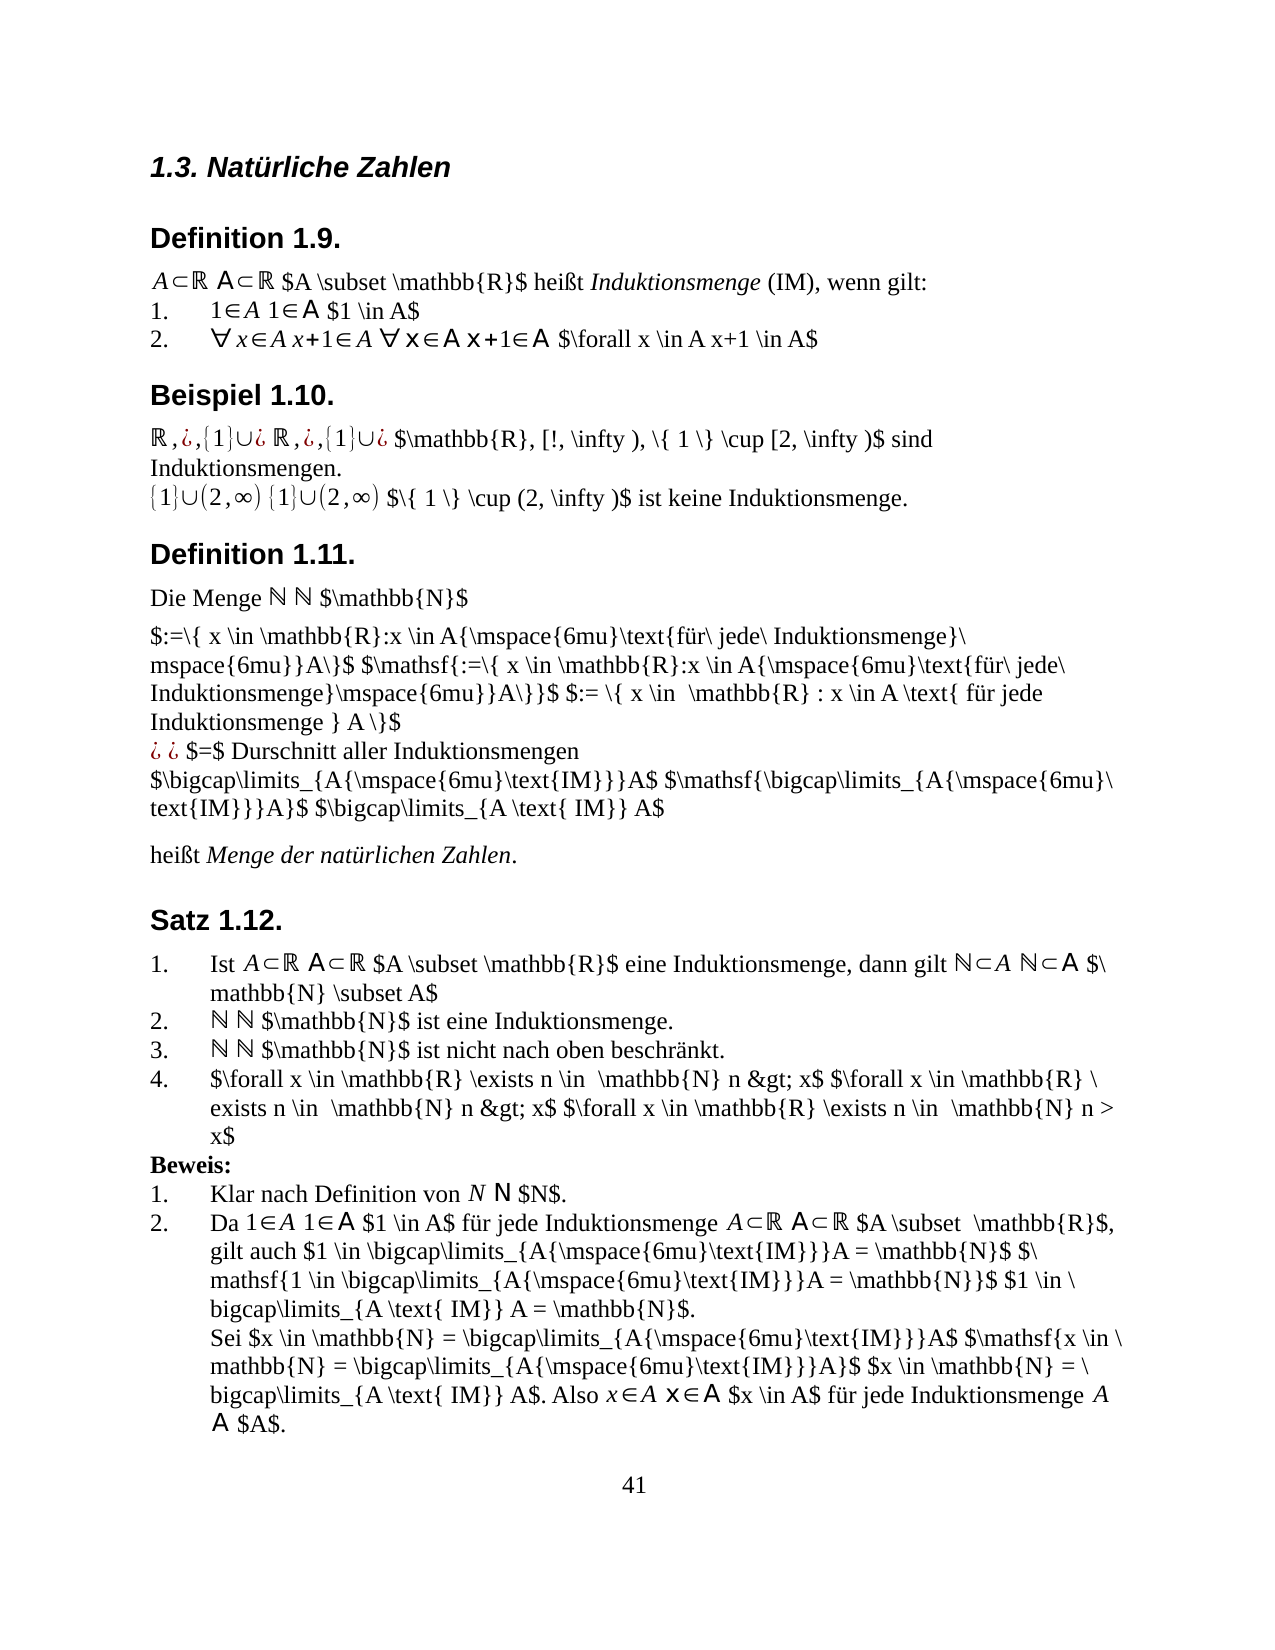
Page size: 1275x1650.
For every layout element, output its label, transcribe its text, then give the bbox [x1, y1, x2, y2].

list Ist $A \subset \mathbb{R}$ eine Induktionsmenge, dann gilt $\mathbb{N} \subset A$ [150, 949, 1125, 1006]
text Die Menge $\mathbb{N}$ [150, 583, 1125, 612]
list $\forall x \in A x+1 \in A$ [150, 324, 1125, 353]
list $\mathbb{N}$ ist eine Induktionsmenge. [150, 1006, 1125, 1035]
text $\mathbb{R}, [!, \infty ), \{ 1 \} \cup [2, \infty )$ sind Induktionsmengen. $\{ 1 \} \cup (2, \infty )$ ist keine Induktionsmenge. [150, 424, 1125, 512]
text $A \subset \mathbb{R}$ heißt Induktionsmenge (IM), wenn gilt: [150, 267, 1125, 296]
list Klar nach Definition von $N$. [150, 1179, 1125, 1208]
subtitle Definition 1.11. [150, 537, 1125, 571]
text Beweis: [150, 1150, 1125, 1179]
list $1 \in A$ [150, 296, 1125, 324]
list Da $1 \in A$ für jede Induktionsmenge $A \subset \mathbb{R}$, gilt auch $1 \in \bigcap\limits_{A{\mspace{6mu}\text{IM}}}A = \mathbb{N}$ $\mathsf{1 \in \bigcap\limits_{A{\mspace{6mu}\text{IM}}}A = \mathbb{N}}$ $1 \in \bigcap\limits_{A \text{ IM}} A = \mathbb{N}$. Sei $x \in \mathbb{N} = \bigcap\limits_{A{\mspace{6mu}\text{IM}}}A$ $\mathsf{x \in \mathbb{N} = \bigcap\limits_{A{\mspace{6mu}\text{IM}}}A}$ $x \in \mathbb{N} = \bigcap\limits_{A \text{ IM}} A$. Also $x \in A$ für jede Induktionsmenge $A$. Da $x+1 \in A$ für jede Induktionsmenge $A$, ist $x + 1 \in \bigcap\limits_{A{\mspace{6mu}\text{IM}}}A = \mathbb{N}$ $\mathsf{x + 1 \in \bigcap\limits_{A{\mspace{6mu}\text{IM}}}A = \mathbb{N}}$ $x+1 \in \bigcap\limits_{A \text{ IM}} A = \mathbb{N}$ $\Rightarrow \mathbb{N}$ ist Induktionsmenge. [150, 1208, 1125, 1438]
subtitle Beispiel 1.10. [150, 378, 1125, 412]
list $\forall x \in \mathbb{R} \exists n \in \mathbb{N} n &gt; x$ $\forall x \in \mathbb{R} \exists n \in \mathbb{N} n &gt; x$ $\forall x \in \mathbb{R} \exists n \in \mathbb{N} n > x$ [150, 1064, 1125, 1150]
subtitle Definition 1.9. [150, 221, 1125, 254]
subtitle 1.3. Natürliche Zahlen [150, 150, 1125, 183]
text $:=\{ x \in \mathbb{R}:x \in A{\mspace{6mu}\text{für\ jede\ Induktionsmenge}\mspace{6mu}}A\}$ $\mathsf{:=\{ x \in \mathbb{R}:x \in A{\mspace{6mu}\text{für\ jede\ Induktionsmenge}\mspace{6mu}}A\}}$ $:= \{ x \in \mathbb{R} : x \in A \text{ für jede Induktionsmenge } A \}$ $=$ Durschnitt aller Induktionsmengen $\bigcap\limits_{A{\mspace{6mu}\text{IM}}}A$ $\mathsf{\bigcap\limits_{A{\mspace{6mu}\text{IM}}}A}$ $\bigcap\limits_{A \text{ IM}} A$ [150, 621, 1125, 822]
list $\mathbb{N}$ ist nicht nach oben beschränkt. [150, 1035, 1125, 1064]
subtitle Satz 1.12. [150, 903, 1125, 936]
text heißt Menge der natürlichen Zahlen. [150, 840, 1125, 869]
